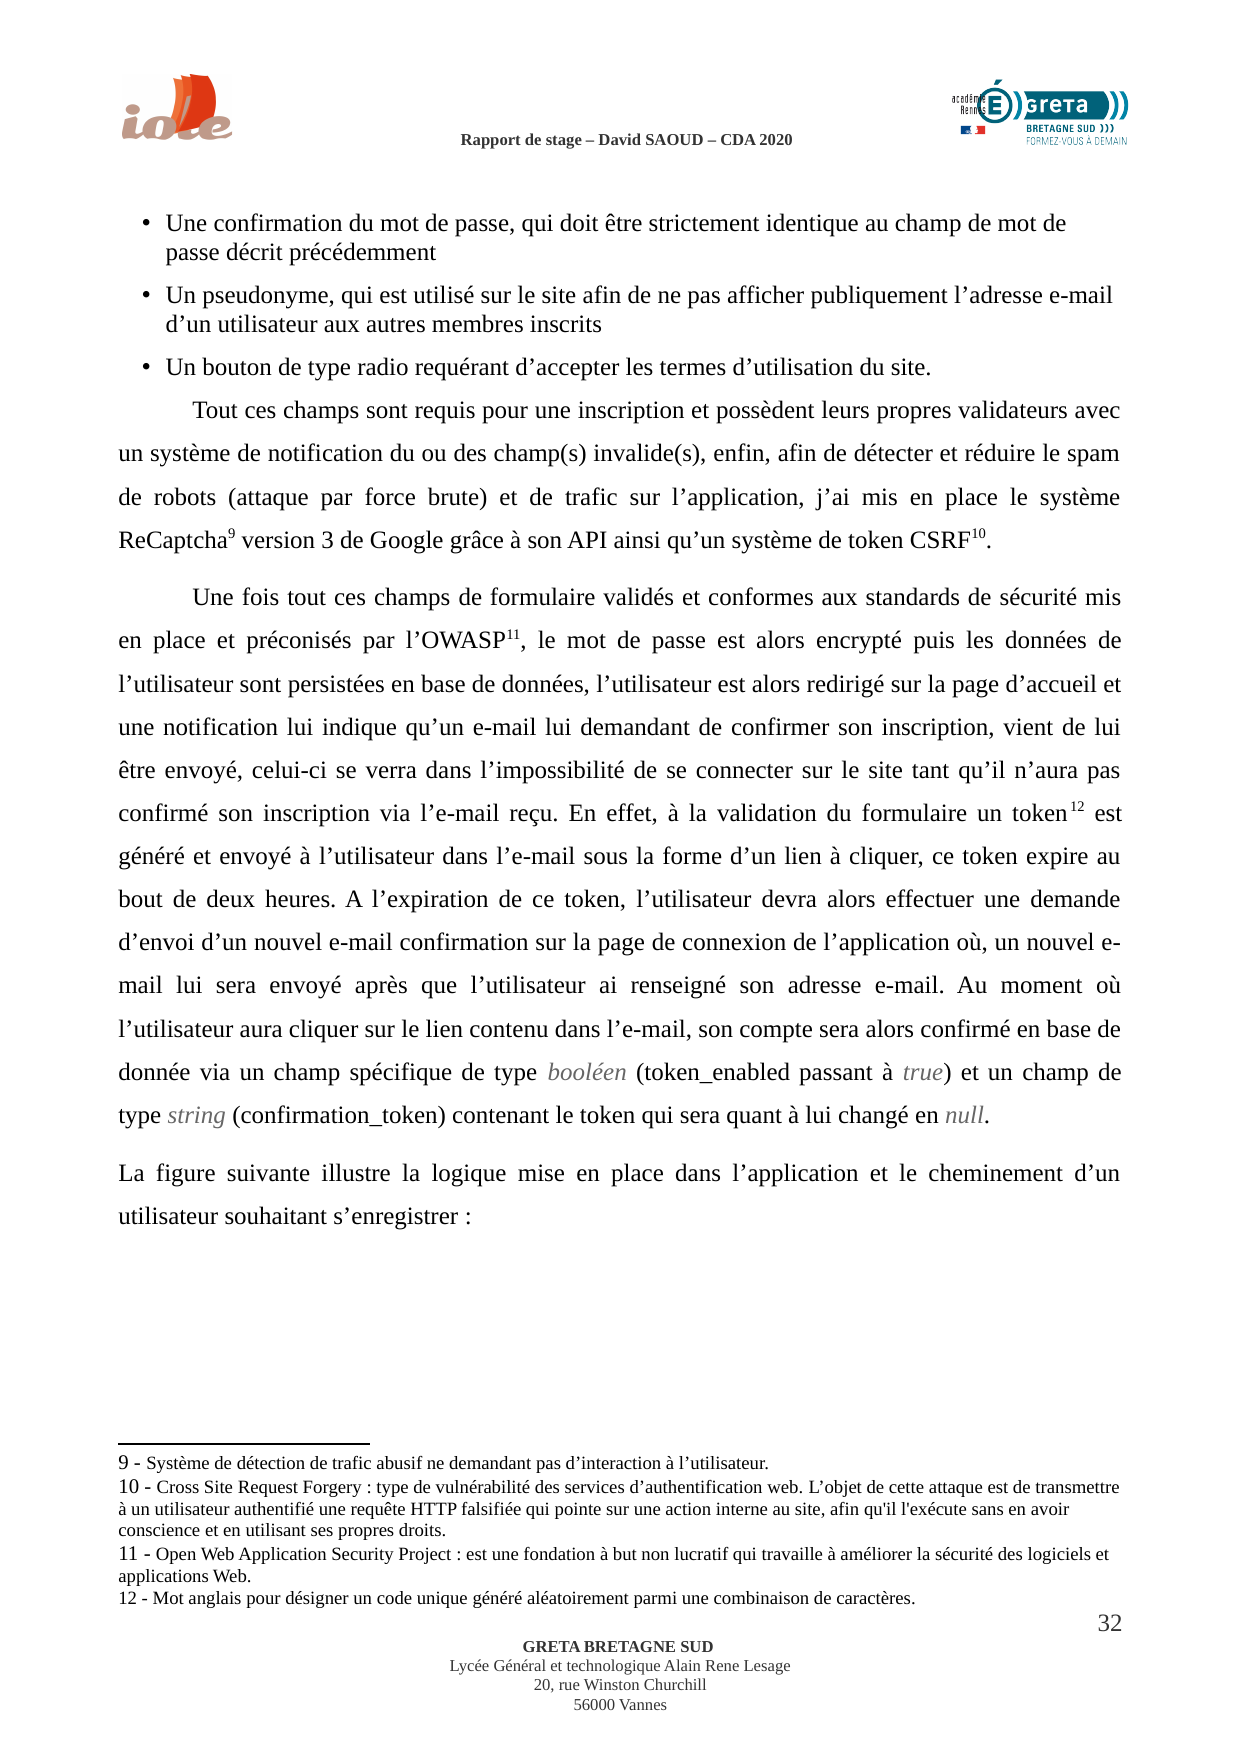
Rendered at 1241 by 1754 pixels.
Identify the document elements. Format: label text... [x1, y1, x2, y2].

list Un bouton de type radio requérant d’accepter les termes d’utilisation du site. [142, 352, 1122, 381]
picture [950, 76, 1131, 147]
list Une confirmation du mot de passe, qui doit être strictement identique au champ de mot de passe décrit précédemment [142, 208, 1122, 265]
text - Cross Site Request Forgery : type de vulnérabilité des services d’authentification web. L’objet de cette attaque est de transmettre à un utilisateur authentifié une requête HTTP falsifiée qui pointe sur une action interne au site, afin qu'il l'exécute sans en avoir conscience et en utilisant ses propres droits. [118, 1474, 1122, 1541]
text Une fois tout ces champs de formulaire validés et conformes aux standards de sécurité mis en place et préconisés par l’OWASP, le mot de passe est alors encrypté puis les données de l’utilisateur sont persistées en base de données, l’utilisateur est alors redirigé sur la page d’accueil et une notification lui indique qu’un e-mail lui demandant de confirmer son inscription, vient de lui être envoyé, celui-ci se verra dans l’impossibilité de se connecter sur le site tant qu’il n’aura pas confirmé son inscription via l’e-mail reçu. En effet, à la validation du formulaire un token est généré et envoyé à l’utilisateur dans l’e-mail sous la forme d’un lien à cliquer, ce token expire au bout de deux heures. A l’expiration de ce token, l’utilisateur devra alors effectuer une demande d’envoi d’un nouvel e-mail confirmation sur la page de connexion de l’application où, un nouvel e-mail lui sera envoyé après que l’utilisateur ai renseigné son adresse e-mail. Au moment où l’utilisateur aura cliquer sur le lien contenu dans l’e-mail, son compte sera alors confirmé en base de donnée via un champ spécifique de type booléen (token_enabled passant à true) et un champ de type string (confirmation_token) contenant le token qui sera quant à lui changé en null. [118, 582, 1122, 1129]
list Un pseudonyme, qui est utilisé sur le site afin de ne pas afficher publiquement l’adresse e-mail d’un utilisateur aux autres membres inscrits [142, 280, 1122, 337]
text - Open Web Application Security Project : est une fondation à but non lucratif qui travaille à améliorer la sécurité des logiciels et applications Web. [118, 1541, 1122, 1587]
text La figure suivante illustre la logique mise en place dans l’application et le cheminement d’un utilisateur souhaitant s’enregistrer : [118, 1158, 1122, 1229]
text - Mot anglais pour désigner un code unique généré aléatoirement parmi une combinaison de caractères. [118, 1587, 1122, 1608]
text - Système de détection de trafic abusif ne demandant pas d’interaction à l’utilisateur. [118, 1450, 1122, 1474]
text Tout ces champs sont requis pour une inscription et possèdent leurs propres validateurs avec un système de notification du ou des champ(s) invalide(s), enfin, afin de détecter et réduire le spam de robots (attaque par force brute) et de trafic sur l’application, j’ai mis en place le système ReCaptcha version 3 de Google grâce à son API ainsi qu’un système de token CSRF. [118, 395, 1122, 553]
picture [121, 74, 233, 140]
